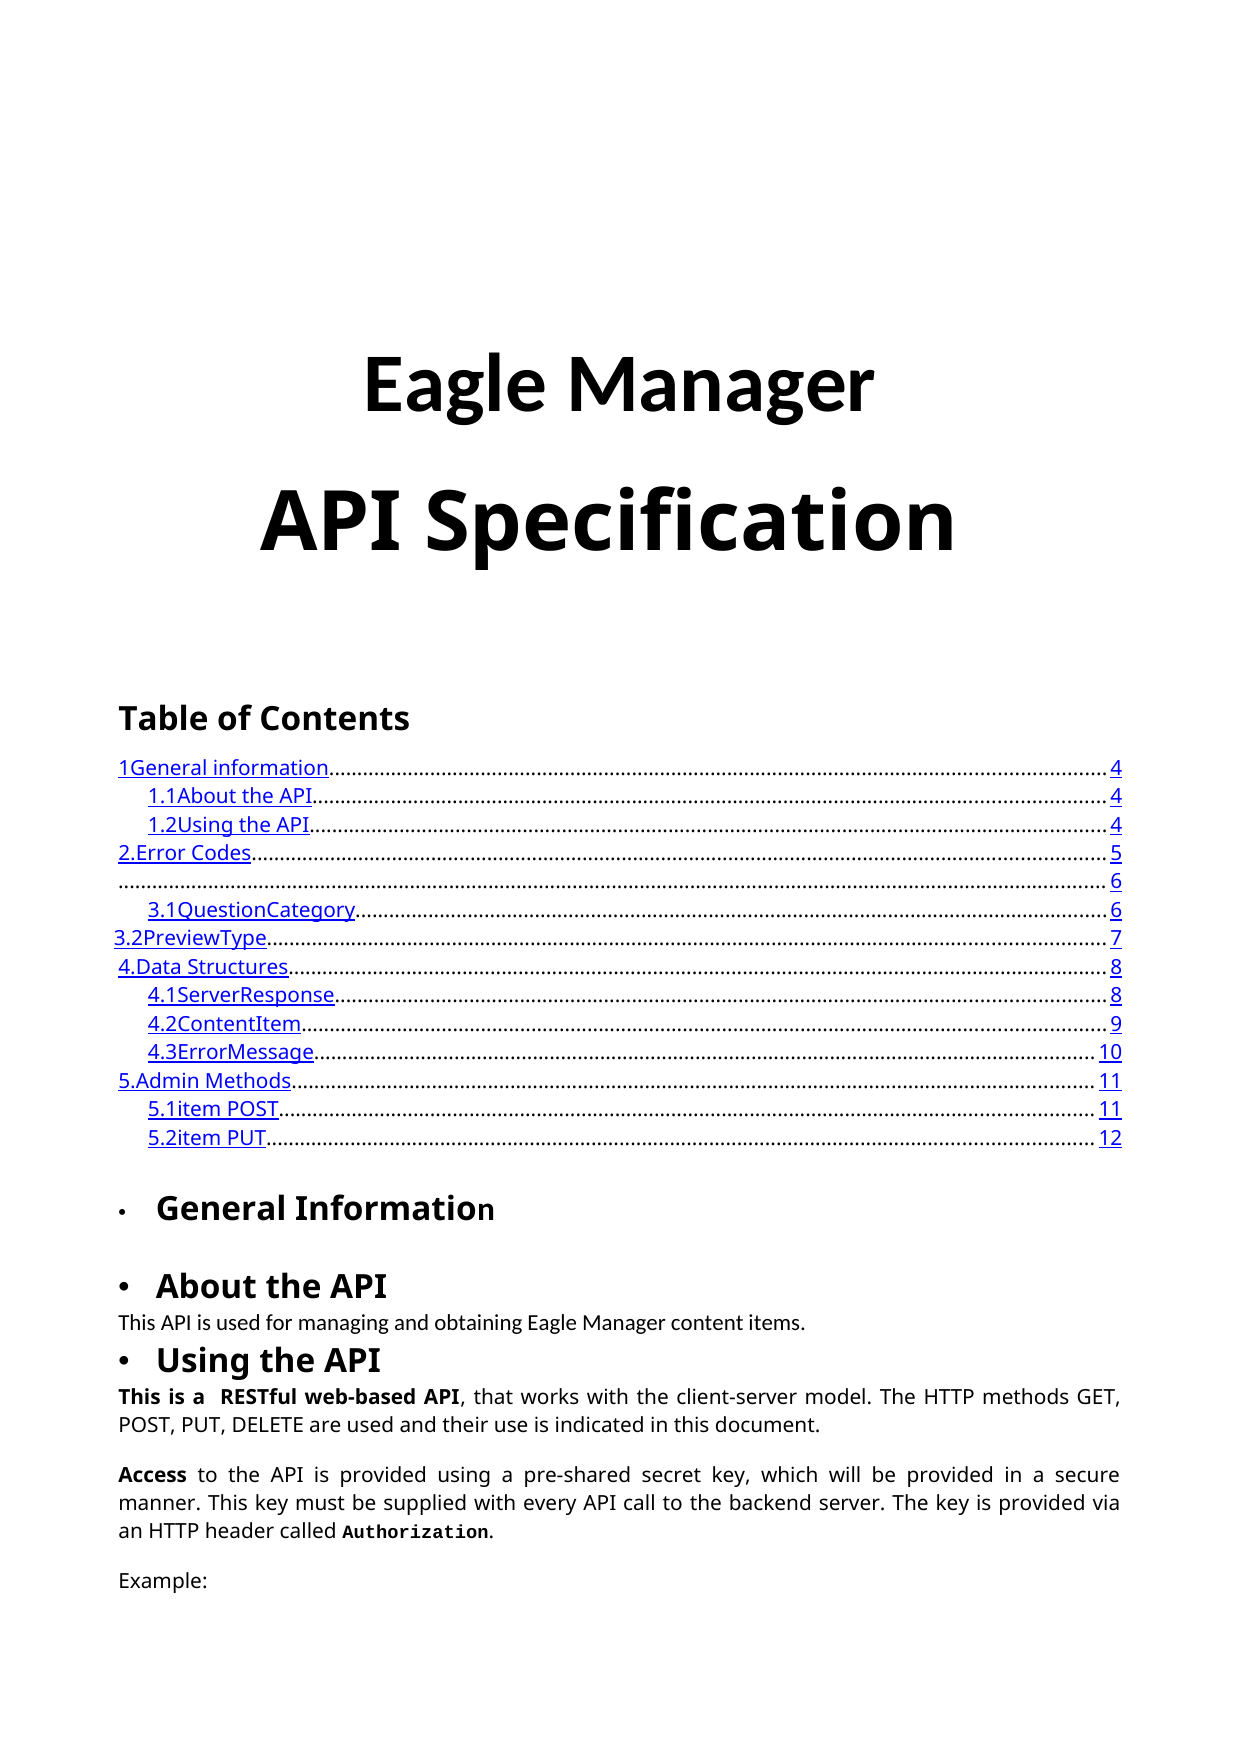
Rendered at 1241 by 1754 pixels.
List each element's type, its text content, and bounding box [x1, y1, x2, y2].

text 5.2item PUT 12 [148, 1123, 1122, 1151]
text 3.2PreviewType 7 [113, 923, 1122, 952]
text 1General information 4 [118, 753, 1122, 781]
text Access to the API is provided using a pre-shared secret key, which will be provided in a secure manner. This key must be supplied with every API call to the backend server. The key is provided via an HTTP header called Authorization. [118, 1460, 1122, 1545]
text 1.2Using the API 4 [148, 810, 1122, 838]
list Using the API [118, 1336, 1122, 1382]
text Example: [118, 1566, 1122, 1594]
text 5.Admin Methods 11 [118, 1066, 1122, 1094]
text This is a RESTful web-based API, that works with the client-server model. The HTTP methods GET, POST, PUT, DELETE are used and their use is indicated in this document. [118, 1382, 1122, 1439]
text 4.Data Structures 8 [118, 952, 1122, 980]
text 4.1ServerResponse 8 [148, 980, 1122, 1009]
text 4.2ContentItem 9 [148, 1009, 1122, 1037]
text API Specification [118, 461, 1122, 575]
text Table of Contents [118, 695, 1122, 740]
text 3.1QuestionCategory 6 [148, 895, 1122, 923]
list About the API [81, 1263, 1122, 1308]
list General Information [118, 1185, 1122, 1231]
text This API is used for managing and obtaining Eagle Manager content items. [118, 1308, 1122, 1336]
text 6 [118, 867, 1122, 895]
text 2.Error Codes 5 [118, 838, 1122, 867]
text 4.3ErrorMessage 10 [148, 1037, 1122, 1066]
text 5.1item POST 11 [148, 1094, 1122, 1123]
text 1.1About the API 4 [148, 781, 1122, 810]
text Eagle Manager [118, 331, 1122, 432]
